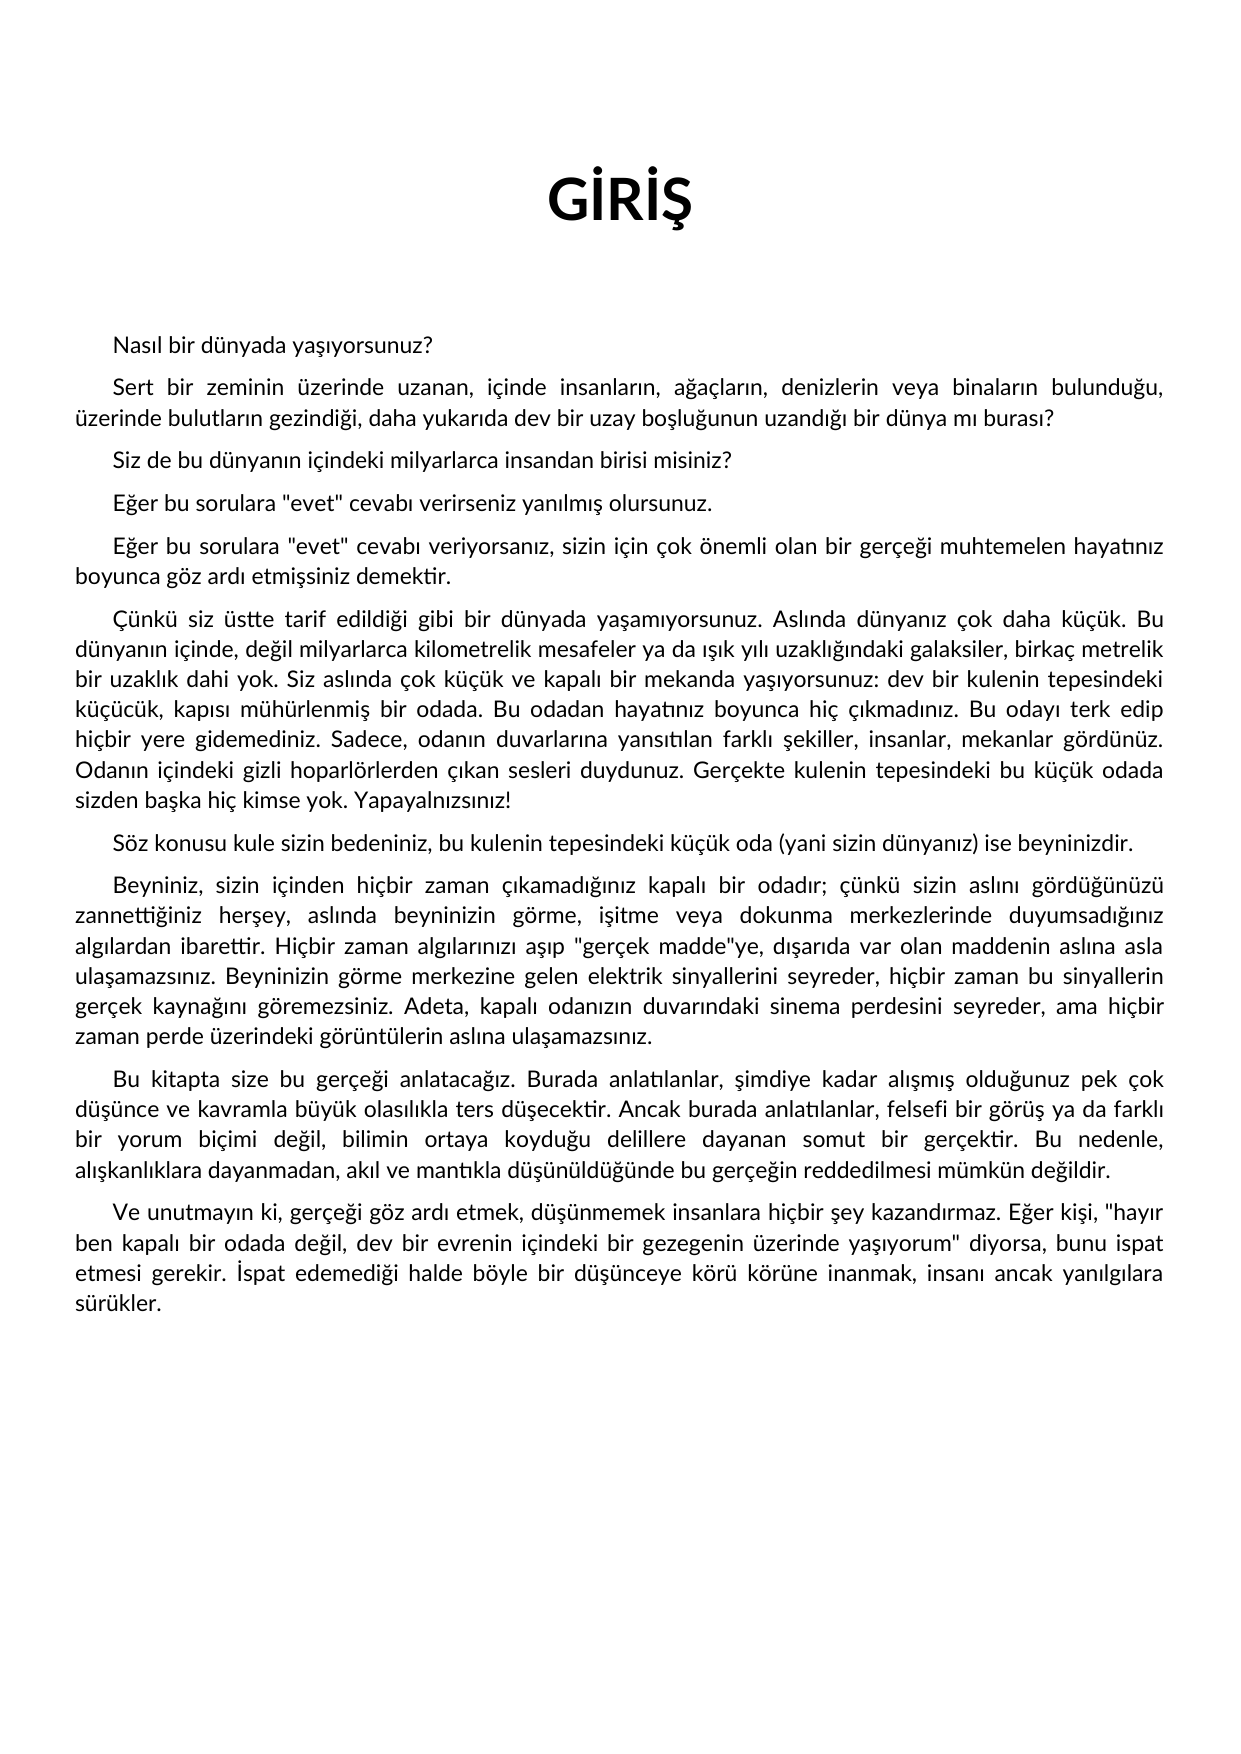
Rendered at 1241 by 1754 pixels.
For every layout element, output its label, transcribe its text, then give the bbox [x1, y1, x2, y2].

text Nasıl bir dünyada yaşıyorsunuz? [75, 330, 1165, 358]
text Ve unutmayın ki, gerçeği göz ardı etmek, düşünmemek insanlara hiçbir şey kazandırmaz. Eğer kişi, "hayır ben kapalı bir odada değil, dev bir evrenin içindeki bir gezegenin üzerinde yaşıyorum" diyorsa, bunu ispat etmesi gerekir. İspat edemediği halde böyle bir düşünceye körü körüne inanmak, insanı ancak yanılgılara sürükler. [75, 1198, 1165, 1316]
text Beyniniz, sizin içinden hiçbir zaman çıkamadığınız kapalı bir odadır; çünkü sizin aslını gördüğünüzü zannettiğiniz herşey, aslında beyninizin görme, işitme veya dokunma merkezlerinde duyumsadığınız algılardan ibarettir. Hiçbir zaman algılarınızı aşıp "gerçek madde"ye, dışarıda var olan maddenin aslına asla ulaşamazsınız. Beyninizin görme merkezine gelen elektrik sinyallerini seyreder, hiçbir zaman bu sinyallerin gerçek kaynağını göremezsiniz. Adeta, kapalı odanızın duvarındaki sinema perdesini seyreder, ama hiçbir zaman perde üzerindeki görüntülerin aslına ulaşamazsınız. [75, 871, 1165, 1049]
text Eğer bu sorulara "evet" cevabı verirseniz yanılmış olursunuz. [75, 489, 1165, 516]
text Çünkü siz üstte tarif edildiği gibi bir dünyada yaşamıyorsunuz. Aslında dünyanız çok daha küçük. Bu dünyanın içinde, değil milyarlarca kilometrelik mesafeler ya da ışık yılı uzaklığındaki galaksiler, birkaç metrelik bir uzaklık dahi yok. Siz aslında çok küçük ve kapalı bir mekanda yaşıyorsunuz: dev bir kulenin tepesindeki küçücük, kapısı mühürlenmiş bir odada. Bu odadan hayatınız boyunca hiç çıkmadınız. Bu odayı terk edip hiçbir yere gidemediniz. Sadece, odanın duvarlarına yansıtılan farklı şekiller, insanlar, mekanlar gördünüz. Odanın içindeki gizli hoparlörlerden çıkan sesleri duydunuz. Gerçekte kulenin tepesindeki bu küçük odada sizden başka hiç kimse yok. Yapayalnızsınız! [75, 604, 1165, 813]
text Söz konusu kule sizin bedeniniz, bu kulenin tepesindeki küçük oda (yani sizin dünyanız) ise beyninizdir. [75, 828, 1165, 856]
text Sert bir zeminin üzerinde uzanan, içinde insanların, ağaçların, denizlerin veya binaların bulunduğu, üzerinde bulutların gezindiği, daha yukarıda dev bir uzay boşluğunun uzandığı bir dünya mı burası? [75, 373, 1165, 431]
text Bu kitapta size bu gerçeği anlatacağız. Burada anlatılanlar, şimdiye kadar alışmış olduğunuz pek çok düşünce ve kavramla büyük olasılıkla ters düşecektir. Ancak burada anlatılanlar, felsefi bir görüş ya da farklı bir yorum biçimi değil, bilimin ortaya koyduğu delillere dayanan somut bir gerçektir. Bu nedenle, alışkanlıklara dayanmadan, akıl ve mantıkla düşünüldüğünde bu gerçeğin reddedilmesi mümkün değildir. [75, 1065, 1165, 1183]
text Eğer bu sorulara "evet" cevabı veriyorsanız, sizin için çok önemli olan bir gerçeği muhtemelen hayatınız boyunca göz ardı etmişsiniz demektir. [75, 531, 1165, 589]
subtitle GİRİŞ [75, 162, 1165, 232]
text Siz de bu dünyanın içindeki milyarlarca insandan birisi misiniz? [75, 446, 1165, 473]
